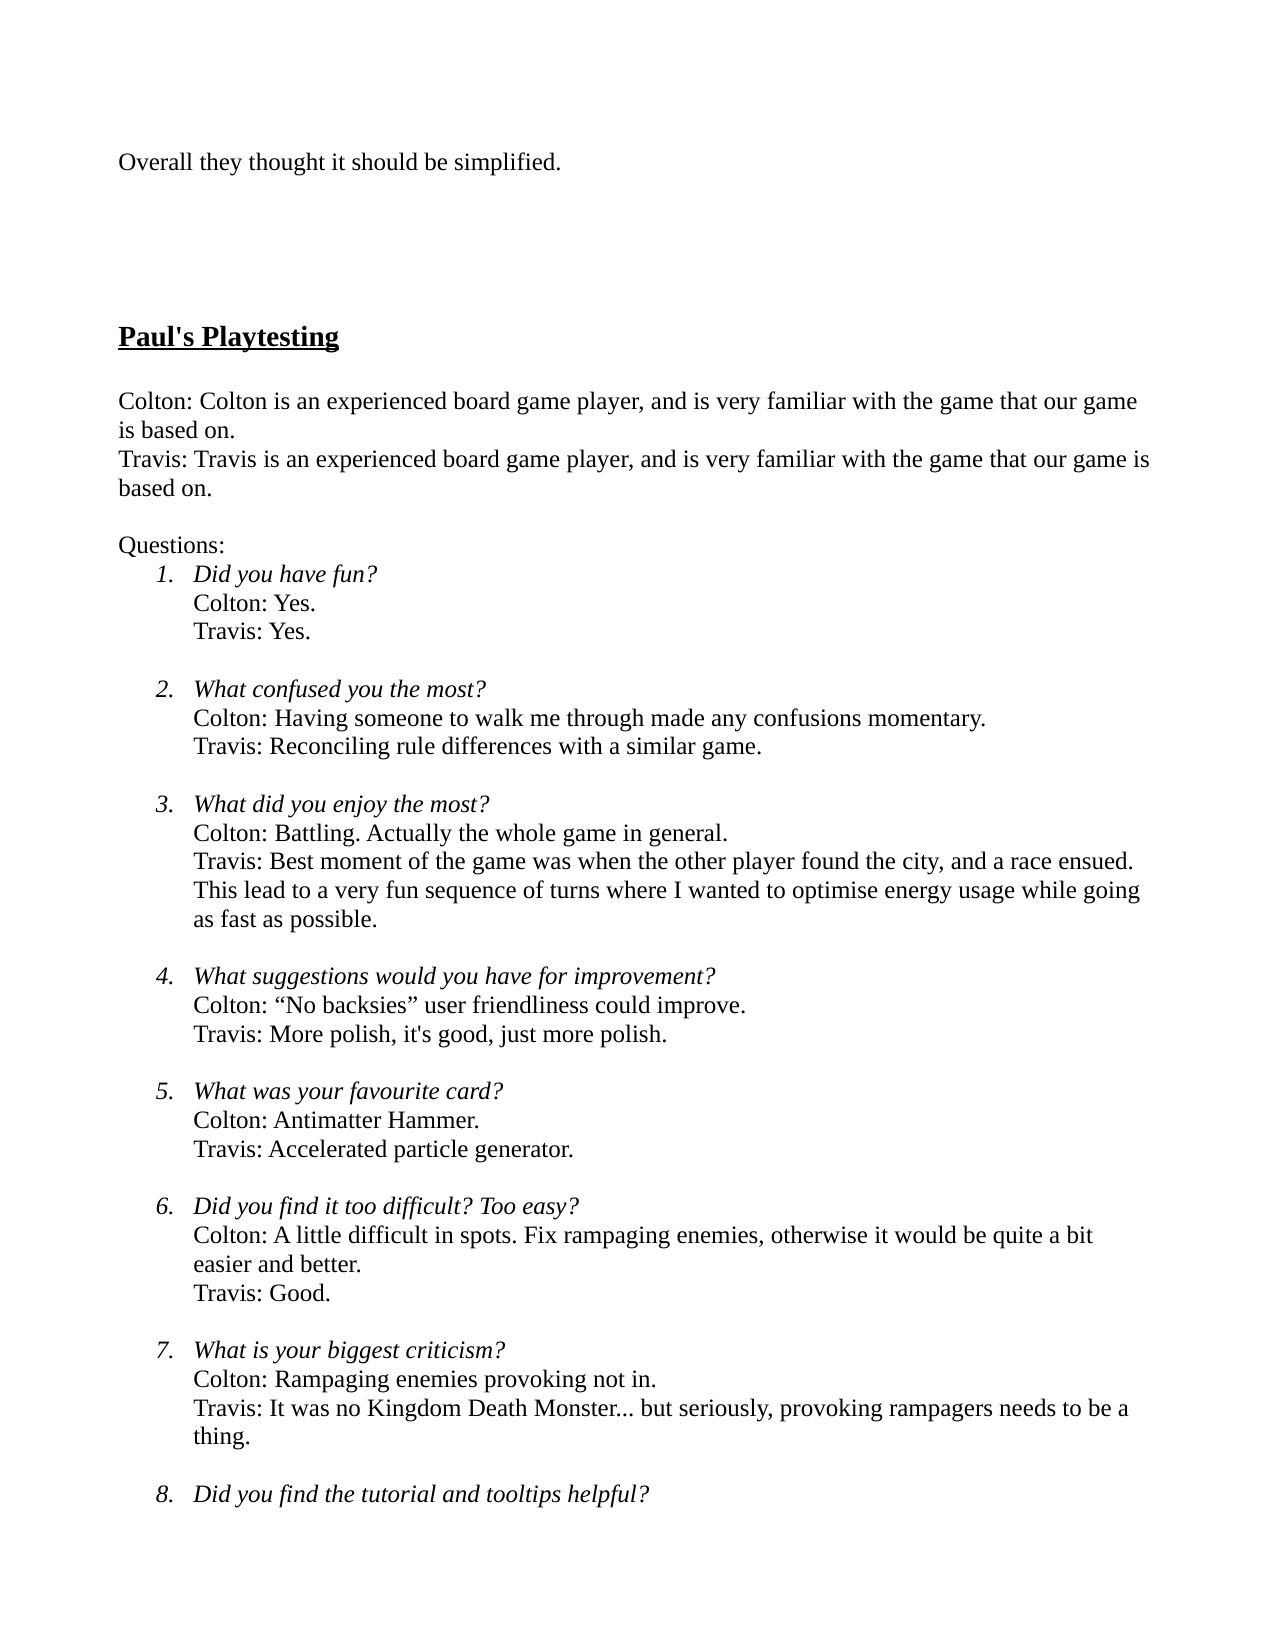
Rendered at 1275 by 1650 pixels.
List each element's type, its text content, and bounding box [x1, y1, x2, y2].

list Travis: Yes. [156, 616, 1157, 645]
list Did you have fun? [156, 559, 1157, 588]
list Travis: Good. [156, 1278, 1157, 1306]
list Colton: Yes. [156, 588, 1157, 616]
text Paul's Playtesting [118, 319, 1157, 353]
list Travis: Accelerated particle generator. [156, 1134, 1157, 1163]
list Did you find the tutorial and tooltips helpful? [156, 1479, 1157, 1508]
list Colton: Rampaging enemies provoking not in. [156, 1364, 1157, 1393]
list What confused you the most? [156, 674, 1157, 703]
list Colton: Battling. Actually the whole game in general. [156, 818, 1157, 846]
list Colton: “No backsies” user friendliness could improve. [156, 990, 1157, 1019]
text Travis: Travis is an experienced board game player, and is very familiar with the game that our game is based on. [118, 444, 1157, 501]
text Travis: Reconciling rule differences with a similar game. [118, 731, 1157, 760]
list What was your favourite card? [156, 1076, 1157, 1105]
text Overall they thought it should be simplified. [118, 147, 1157, 176]
list What did you enjoy the most? [156, 789, 1157, 818]
text Colton: Having someone to walk me through made any confusions momentary. [118, 703, 1157, 731]
list Did you find it too difficult? Too easy? [156, 1191, 1157, 1220]
text Colton: Colton is an experienced board game player, and is very familiar with the game that our game is based on. [118, 386, 1157, 444]
list Travis: Best moment of the game was when the other player found the city, and a race ensued. This lead to a very fun sequence of turns where I wanted to optimise energy usage while going as fast as possible. [156, 846, 1157, 933]
list Colton: A little difficult in spots. Fix rampaging enemies, otherwise it would be quite a bit easier and better. [156, 1220, 1157, 1278]
list Travis: It was no Kingdom Death Monster... but seriously, provoking rampagers needs to be a thing. [156, 1393, 1157, 1450]
list Colton: Antimatter Hammer. [156, 1105, 1157, 1134]
text Questions: [118, 530, 1157, 559]
list What suggestions would you have for improvement? [156, 961, 1157, 990]
list What is your biggest criticism? [156, 1335, 1157, 1364]
list Travis: More polish, it's good, just more polish. [156, 1019, 1157, 1048]
